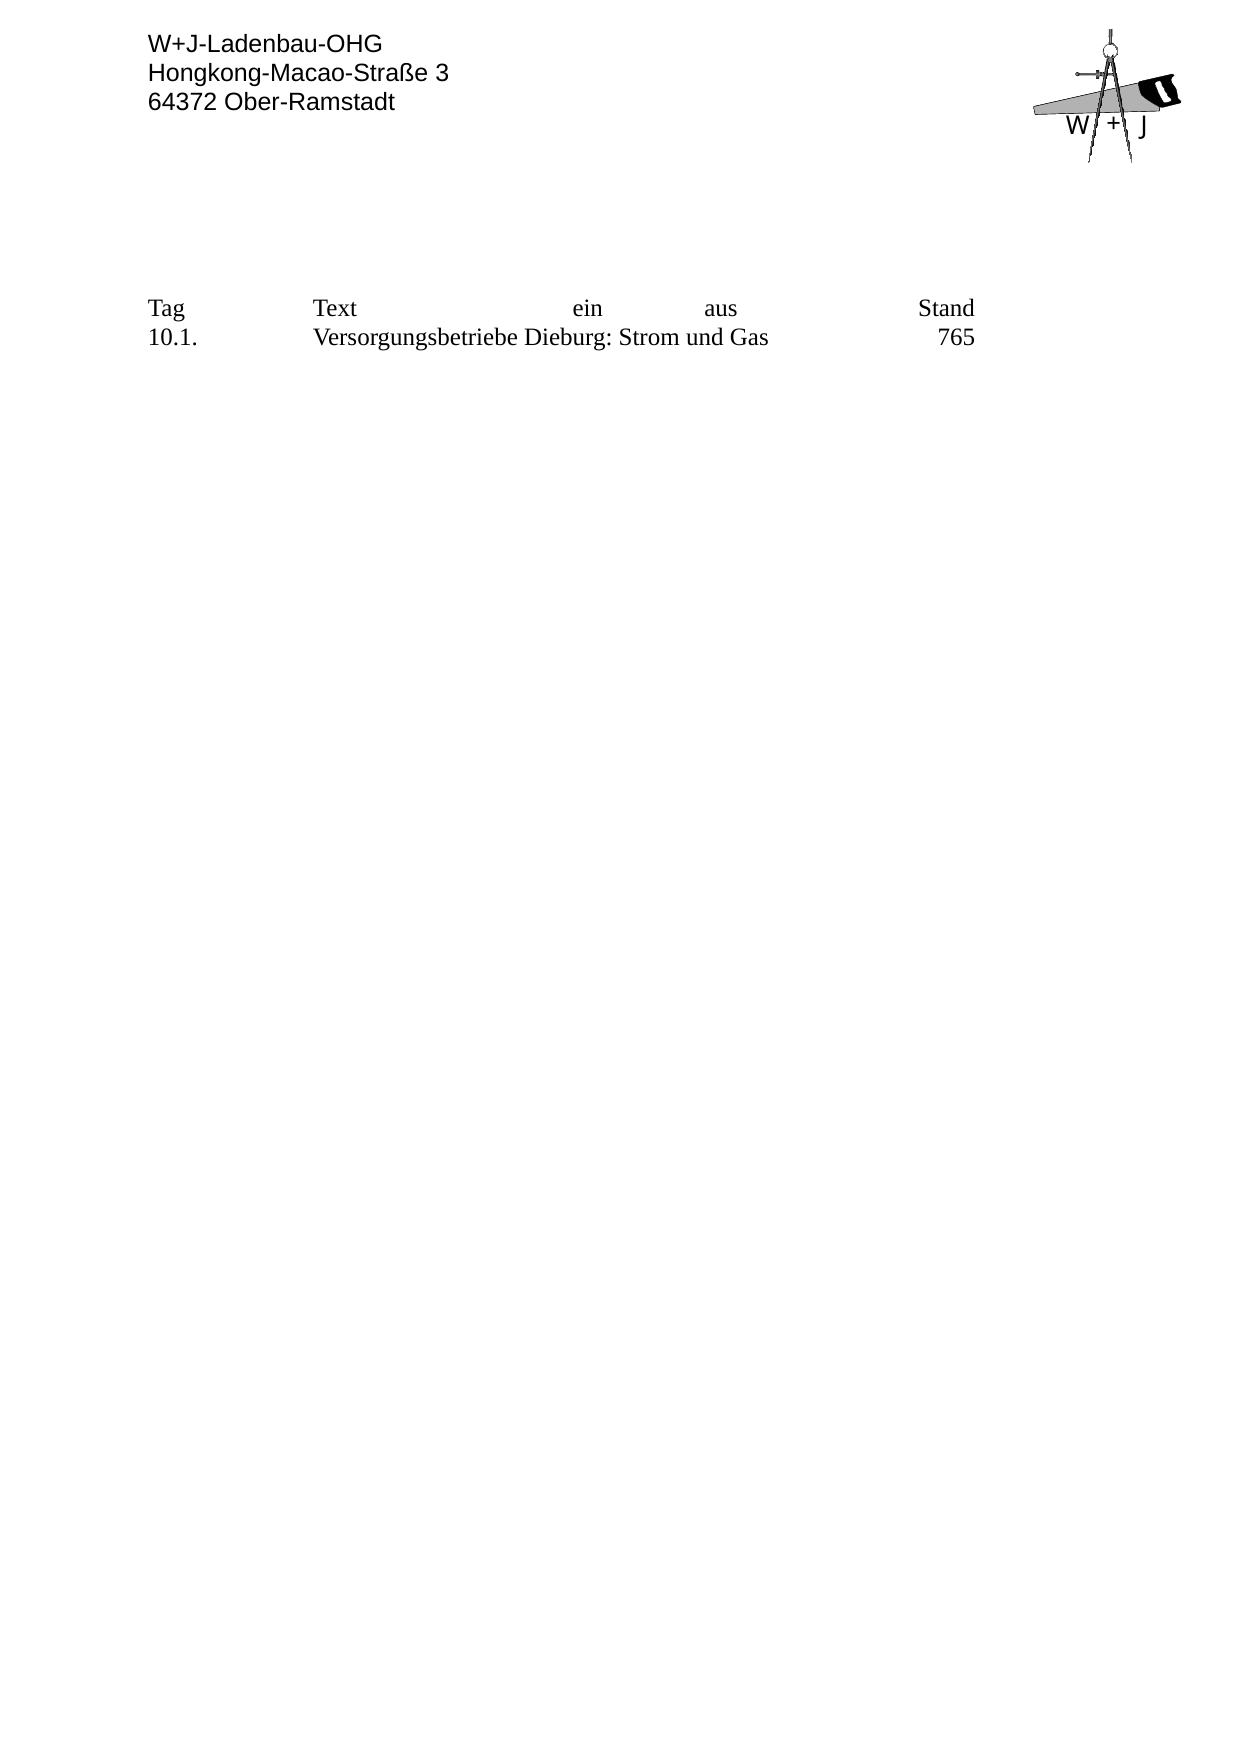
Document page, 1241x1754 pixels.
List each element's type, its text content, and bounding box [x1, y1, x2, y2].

text [1112, 29, 1181, 100]
text W+J-Ladenbau-OHG Hongkong-Macao-Straße 3 64372 Ober-Ramstadt [148, 29, 1109, 116]
text Tag Text ein aus Stand 10.1. Versorgungsbetriebe Dieburg: Strom und Gas 765 [148, 293, 1181, 350]
